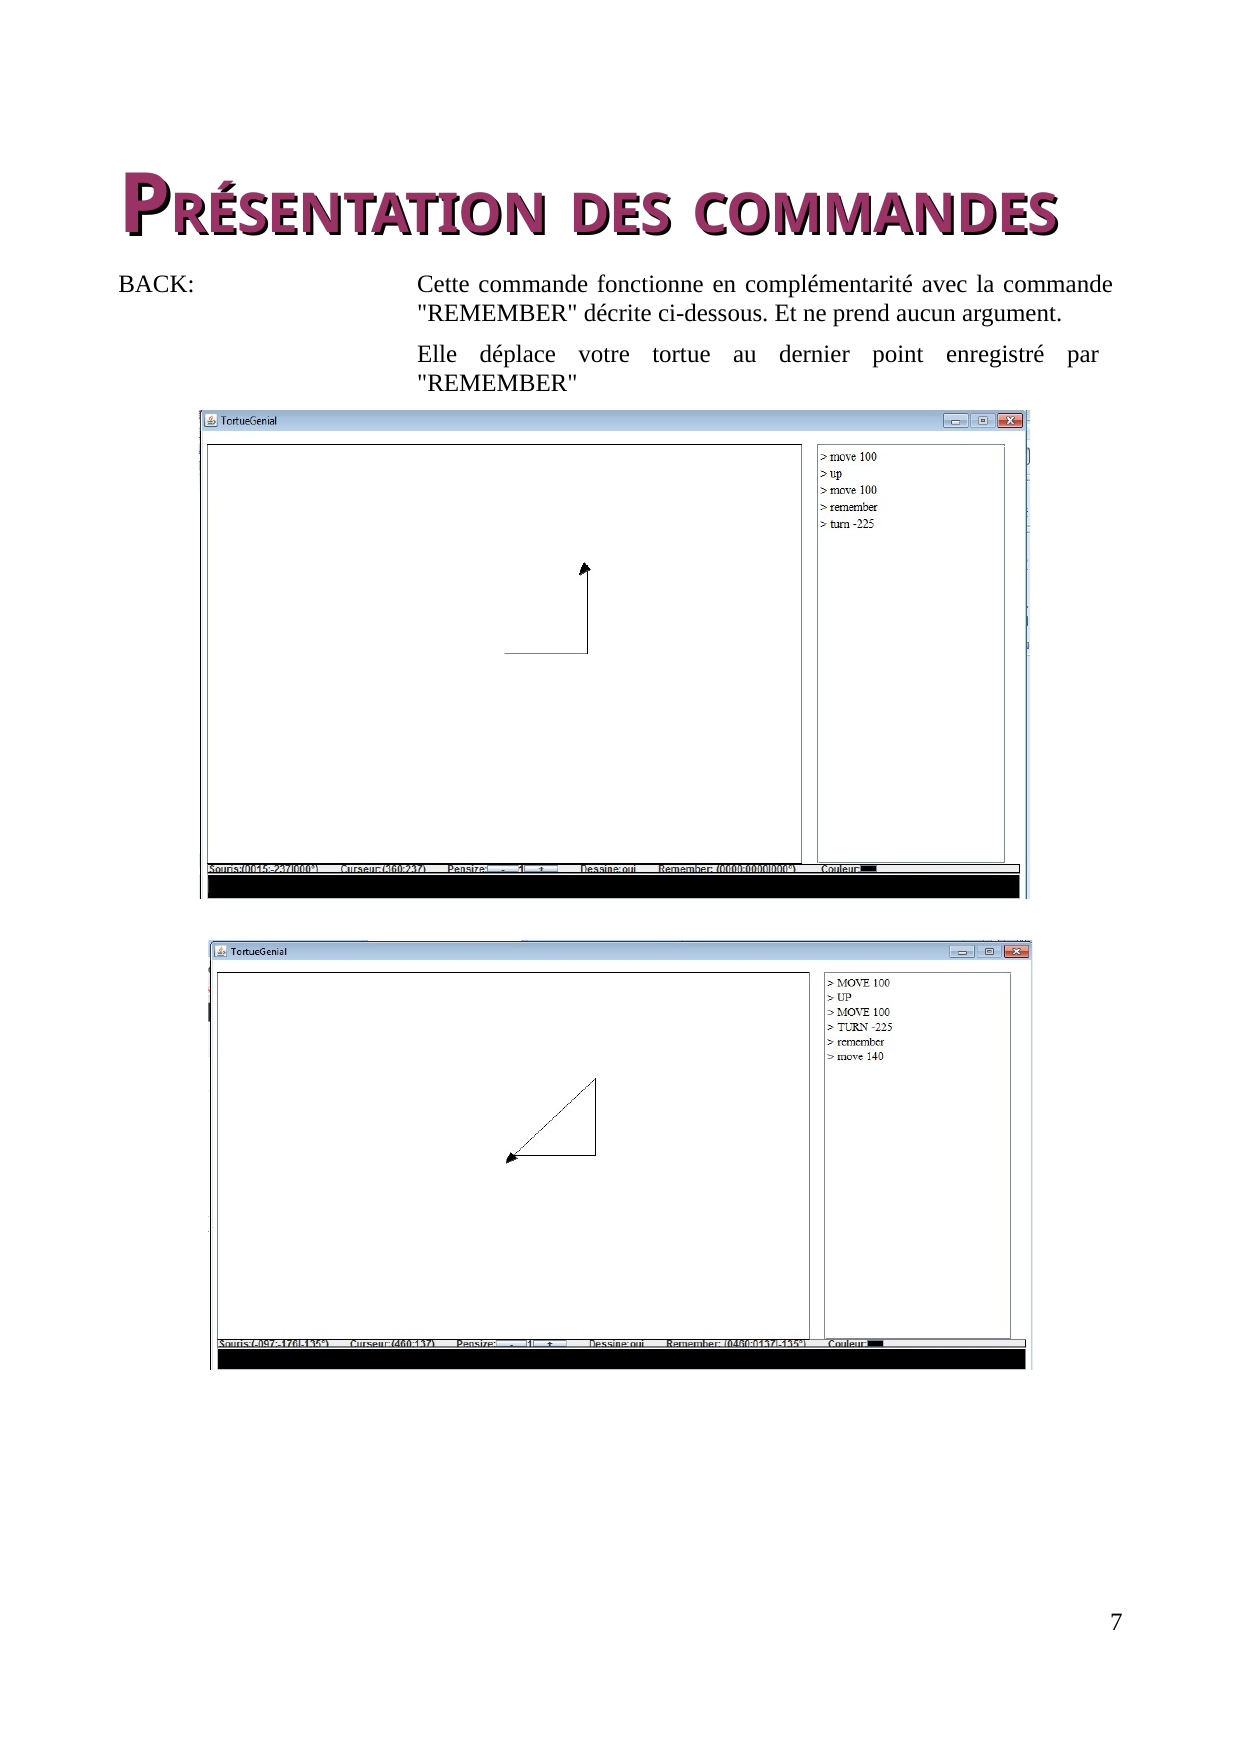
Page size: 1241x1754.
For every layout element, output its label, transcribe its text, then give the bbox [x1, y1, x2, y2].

text Présentation des commandes [118, 143, 1122, 257]
picture [208, 940, 1033, 1370]
text BACK: Cette commande fonctionne en complémentarité avec la commande "REMEMBER" décrite ci-dessous. Et ne prend aucun argument. [118, 269, 1122, 327]
picture [198, 410, 1031, 899]
text Elle déplace votre tortue au dernier point enregistré par "REMEMBER" [118, 339, 1122, 397]
